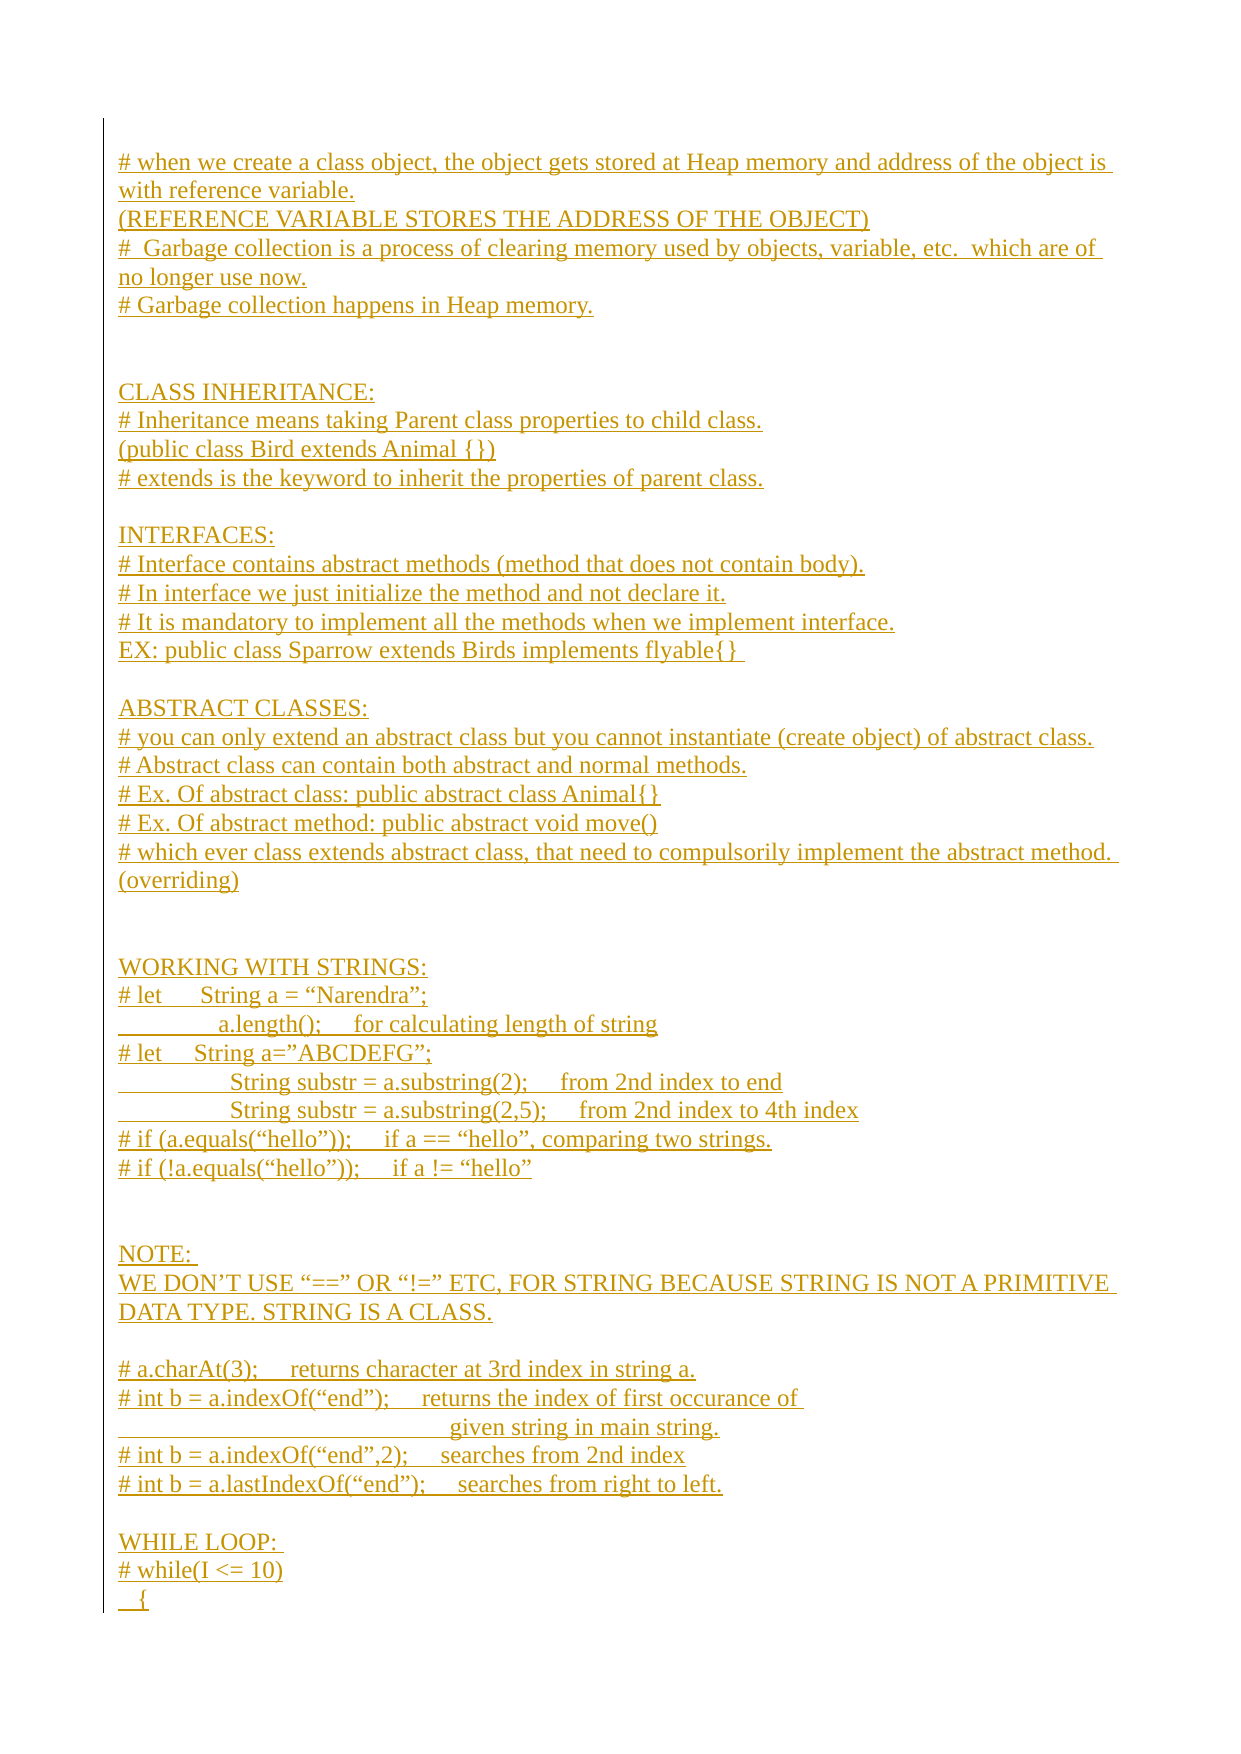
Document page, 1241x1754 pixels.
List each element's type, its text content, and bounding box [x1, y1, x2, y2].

text (public class Bird extends Animal {}) [118, 434, 1122, 463]
text CLASS INHERITANCE: [118, 377, 1122, 406]
text # while(I <= 10) [118, 1556, 1122, 1584]
text # In interface we just initialize the method and not declare it. [118, 578, 1122, 607]
text # if (!a.equals(“hello”));  if a != “hello” [118, 1153, 1122, 1182]
text # int b = a.indexOf(“end”,2);  searches from 2nd index [118, 1441, 1122, 1469]
text # Garbage collection is a process of clearing memory used by objects, variable, etc. which are of no longer use now. [118, 233, 1122, 291]
text # a.charAt(3);  returns character at 3rd index in string a. [118, 1354, 1122, 1383]
text # Ex. Of abstract method: public abstract void move() [118, 808, 1122, 837]
text NOTE: [118, 1239, 1122, 1268]
text # which ever class extends abstract class, that need to compulsorily implement the abstract method. (overriding) [118, 837, 1122, 894]
text # Inheritance means taking Parent class properties to child class. [118, 406, 1122, 434]
text WORKING WITH STRINGS: [118, 952, 1122, 981]
text # if (a.equals(“hello”));  if a == “hello”, comparing two strings. [118, 1124, 1122, 1153]
text WE DON’T USE “==” OR “!=” ETC, FOR STRING BECAUSE STRING IS NOT A PRIMITIVE DATA TYPE. STRING IS A CLASS. [118, 1268, 1122, 1326]
text INTERFACES: [118, 521, 1122, 549]
text ABSTRACT CLASSES: [118, 693, 1122, 722]
text # int b = a.indexOf(“end”);  returns the index of first occurance of [118, 1383, 1122, 1412]
text # when we create a class object, the object gets stored at Heap memory and address of the object is with reference variable. [118, 147, 1122, 204]
text # Abstract class can contain both abstract and normal methods. [118, 751, 1122, 779]
text # Garbage collection happens in Heap memory. [118, 291, 1122, 319]
text String substr = a.substring(2,5);  from 2nd index to 4th index [118, 1096, 1122, 1124]
text # let  String a = “Narendra”; [118, 981, 1122, 1009]
text given string in main string. [118, 1412, 1122, 1441]
text # Interface contains abstract methods (method that does not contain body). [118, 549, 1122, 578]
text WHILE LOOP: [118, 1527, 1122, 1556]
text # extends is the keyword to inherit the properties of parent class. [118, 463, 1122, 492]
text # you can only extend an abstract class but you cannot instantiate (create object) of abstract class. [118, 722, 1122, 751]
text String substr = a.substring(2);  from 2nd index to end [118, 1067, 1122, 1096]
text EX: public class Sparrow extends Birds implements flyable{} [118, 636, 1122, 664]
text # let  String a=”ABCDEFG”; [118, 1038, 1122, 1067]
text # Ex. Of abstract class: public abstract class Animal{} [118, 779, 1122, 808]
text # int b = a.lastIndexOf(“end”);  searches from right to left. [118, 1469, 1122, 1498]
text { [118, 1584, 1122, 1613]
text (REFERENCE VARIABLE STORES THE ADDRESS OF THE OBJECT) [118, 204, 1122, 233]
text a.length(); for calculating length of string [118, 1009, 1122, 1038]
text # It is mandatory to implement all the methods when we implement interface. [118, 607, 1122, 636]
